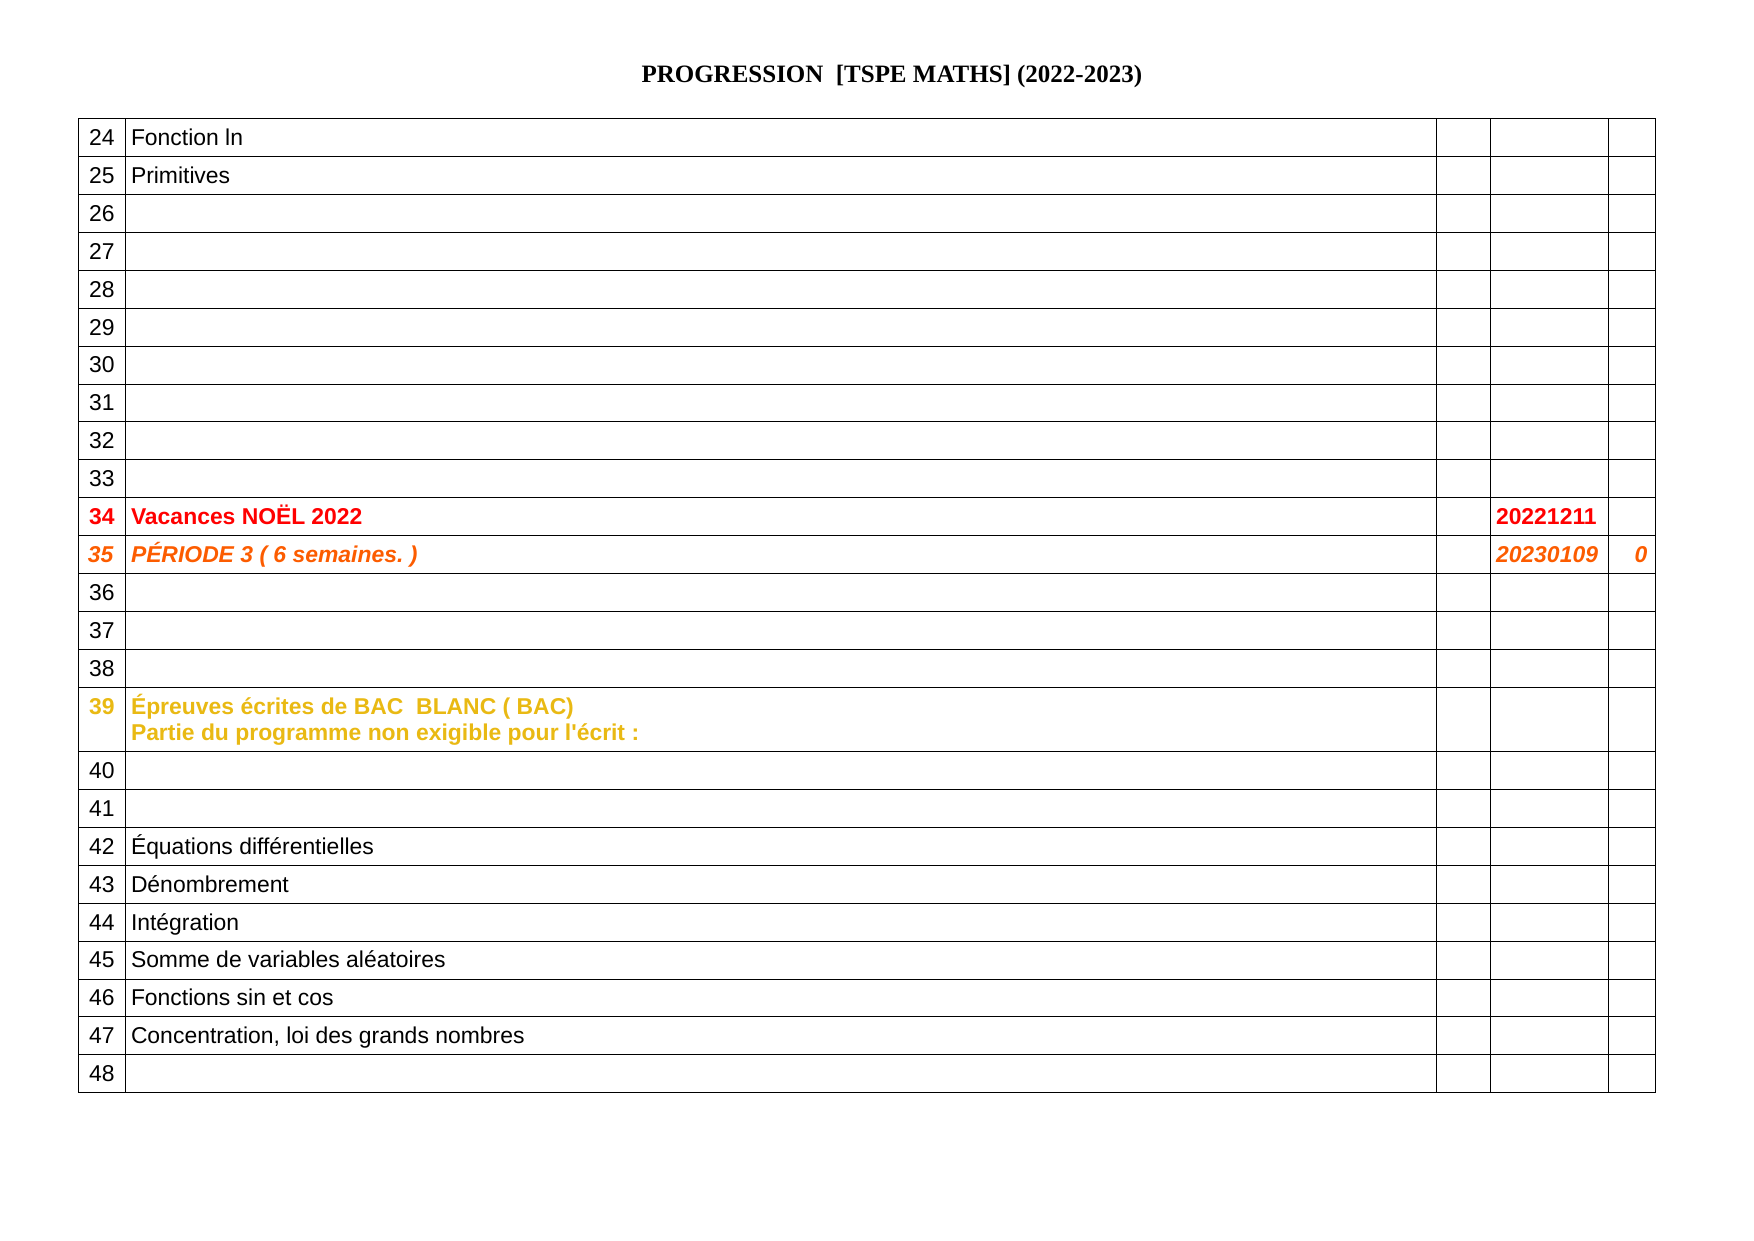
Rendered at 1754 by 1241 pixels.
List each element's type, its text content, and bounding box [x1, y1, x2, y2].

table_cell [1491, 980, 1608, 1016]
table_cell [1437, 752, 1490, 789]
table_cell [1437, 347, 1490, 383]
table_cell [126, 650, 1436, 687]
table_cell Fonctions sin et cos [126, 980, 1436, 1016]
table_cell [126, 460, 1436, 497]
table_cell Concentration, loi des grands nombres [126, 1017, 1436, 1054]
table_cell [1609, 612, 1655, 649]
table_cell PÉRIODE 3 ( 6 semaines. ) [126, 536, 1436, 573]
table_cell [1491, 790, 1608, 827]
table_cell [1491, 119, 1608, 156]
table_cell 46 [79, 980, 125, 1016]
table_cell 35 [79, 536, 125, 573]
table_cell 40 [79, 752, 125, 789]
table_cell [1609, 1055, 1655, 1092]
table_cell [1437, 157, 1490, 194]
table_cell [1491, 612, 1608, 649]
table_cell [1491, 460, 1608, 497]
table_cell [126, 752, 1436, 789]
table_cell [1437, 460, 1490, 497]
table_cell 0 [1609, 536, 1655, 573]
table_cell [1609, 347, 1655, 383]
table_cell [1491, 422, 1608, 459]
table_cell 26 [79, 195, 125, 232]
table_cell [1437, 612, 1490, 649]
table_cell [1437, 536, 1490, 573]
table_cell [1609, 790, 1655, 827]
table_cell [1609, 271, 1655, 308]
table_cell 34 [79, 498, 125, 535]
table_cell 30 [79, 347, 125, 383]
table_cell 20221211 [1491, 498, 1608, 535]
table_cell [1437, 1017, 1490, 1054]
table_cell 24 [79, 119, 125, 156]
table_cell 45 [79, 942, 125, 978]
table_cell [1609, 422, 1655, 459]
table_cell [1437, 498, 1490, 535]
table_cell [1491, 904, 1608, 941]
table_cell [1437, 980, 1490, 1016]
table_cell [1437, 790, 1490, 827]
table_cell [1437, 233, 1490, 270]
table_cell 43 [79, 866, 125, 903]
table_cell [1609, 157, 1655, 194]
table_cell [1491, 271, 1608, 308]
table_cell 41 [79, 790, 125, 827]
table_cell [1437, 195, 1490, 232]
table_cell [126, 233, 1436, 270]
table_cell [126, 309, 1436, 346]
table_cell [1609, 828, 1655, 865]
table_cell [1491, 347, 1608, 383]
table_cell Intégration [126, 904, 1436, 941]
table_cell [1491, 195, 1608, 232]
table_cell [1437, 828, 1490, 865]
table_cell [1437, 1055, 1490, 1092]
table_cell [126, 574, 1436, 611]
table_cell [1609, 233, 1655, 270]
table_cell [1437, 385, 1490, 421]
table_cell 32 [79, 422, 125, 459]
table_cell [1437, 650, 1490, 687]
table_cell Dénombrement [126, 866, 1436, 903]
table_cell [1437, 904, 1490, 941]
table_cell [1437, 119, 1490, 156]
table_cell [1437, 271, 1490, 308]
table_cell [1491, 828, 1608, 865]
table_cell [1437, 309, 1490, 346]
table_cell 47 [79, 1017, 125, 1054]
table_cell [126, 612, 1436, 649]
table_cell 25 [79, 157, 125, 194]
table_cell 39 [79, 688, 125, 751]
table_cell [1609, 650, 1655, 687]
table_cell [1609, 752, 1655, 789]
table_cell [1491, 233, 1608, 270]
table_cell 36 [79, 574, 125, 611]
table_cell [1437, 866, 1490, 903]
table_cell 31 [79, 385, 125, 421]
table_cell [1491, 866, 1608, 903]
table_cell Somme de variables aléatoires [126, 942, 1436, 978]
table_cell [1609, 904, 1655, 941]
table_cell [1609, 309, 1655, 346]
table_cell [1609, 980, 1655, 1016]
table_cell [1609, 942, 1655, 978]
table_cell [1609, 688, 1655, 751]
table_cell [1609, 385, 1655, 421]
table_cell Vacances NOËL 2022 [126, 498, 1436, 535]
table_cell [1491, 688, 1608, 751]
table_cell [1491, 574, 1608, 611]
table_cell [1491, 650, 1608, 687]
table_cell Épreuves écrites de BAC BLANC ( BAC) Partie du programme non exigible pour l'écrit : [126, 688, 1436, 751]
table_cell [1491, 309, 1608, 346]
table_cell [1609, 1017, 1655, 1054]
table_cell [1609, 498, 1655, 535]
table_cell 28 [79, 271, 125, 308]
table_cell [1437, 574, 1490, 611]
table_cell Équations différentielles [126, 828, 1436, 865]
table_cell [1491, 157, 1608, 194]
table_cell 44 [79, 904, 125, 941]
table_cell [1491, 385, 1608, 421]
table_cell [1437, 942, 1490, 978]
table_cell 29 [79, 309, 125, 346]
table_cell 33 [79, 460, 125, 497]
table_cell [126, 1055, 1436, 1092]
table_cell Primitives [126, 157, 1436, 194]
table_cell [1491, 1017, 1608, 1054]
table_cell [1609, 119, 1655, 156]
table_cell 37 [79, 612, 125, 649]
table_cell 42 [79, 828, 125, 865]
table_cell 38 [79, 650, 125, 687]
table_cell [1609, 574, 1655, 611]
table_cell [126, 195, 1436, 232]
table_cell [1609, 866, 1655, 903]
table_cell 27 [79, 233, 125, 270]
table_cell [126, 347, 1436, 383]
table_cell 48 [79, 1055, 125, 1092]
table_cell [1491, 1055, 1608, 1092]
table_cell [1437, 422, 1490, 459]
table_cell [126, 385, 1436, 421]
table_cell [1609, 460, 1655, 497]
table_cell Fonction ln [126, 119, 1436, 156]
table_cell [1491, 942, 1608, 978]
table_cell [1437, 688, 1490, 751]
table_cell [126, 790, 1436, 827]
table_cell [1609, 195, 1655, 232]
table_cell [126, 271, 1436, 308]
table_cell [126, 422, 1436, 459]
table_cell 20230109 [1491, 536, 1608, 573]
table_cell [1491, 752, 1608, 789]
